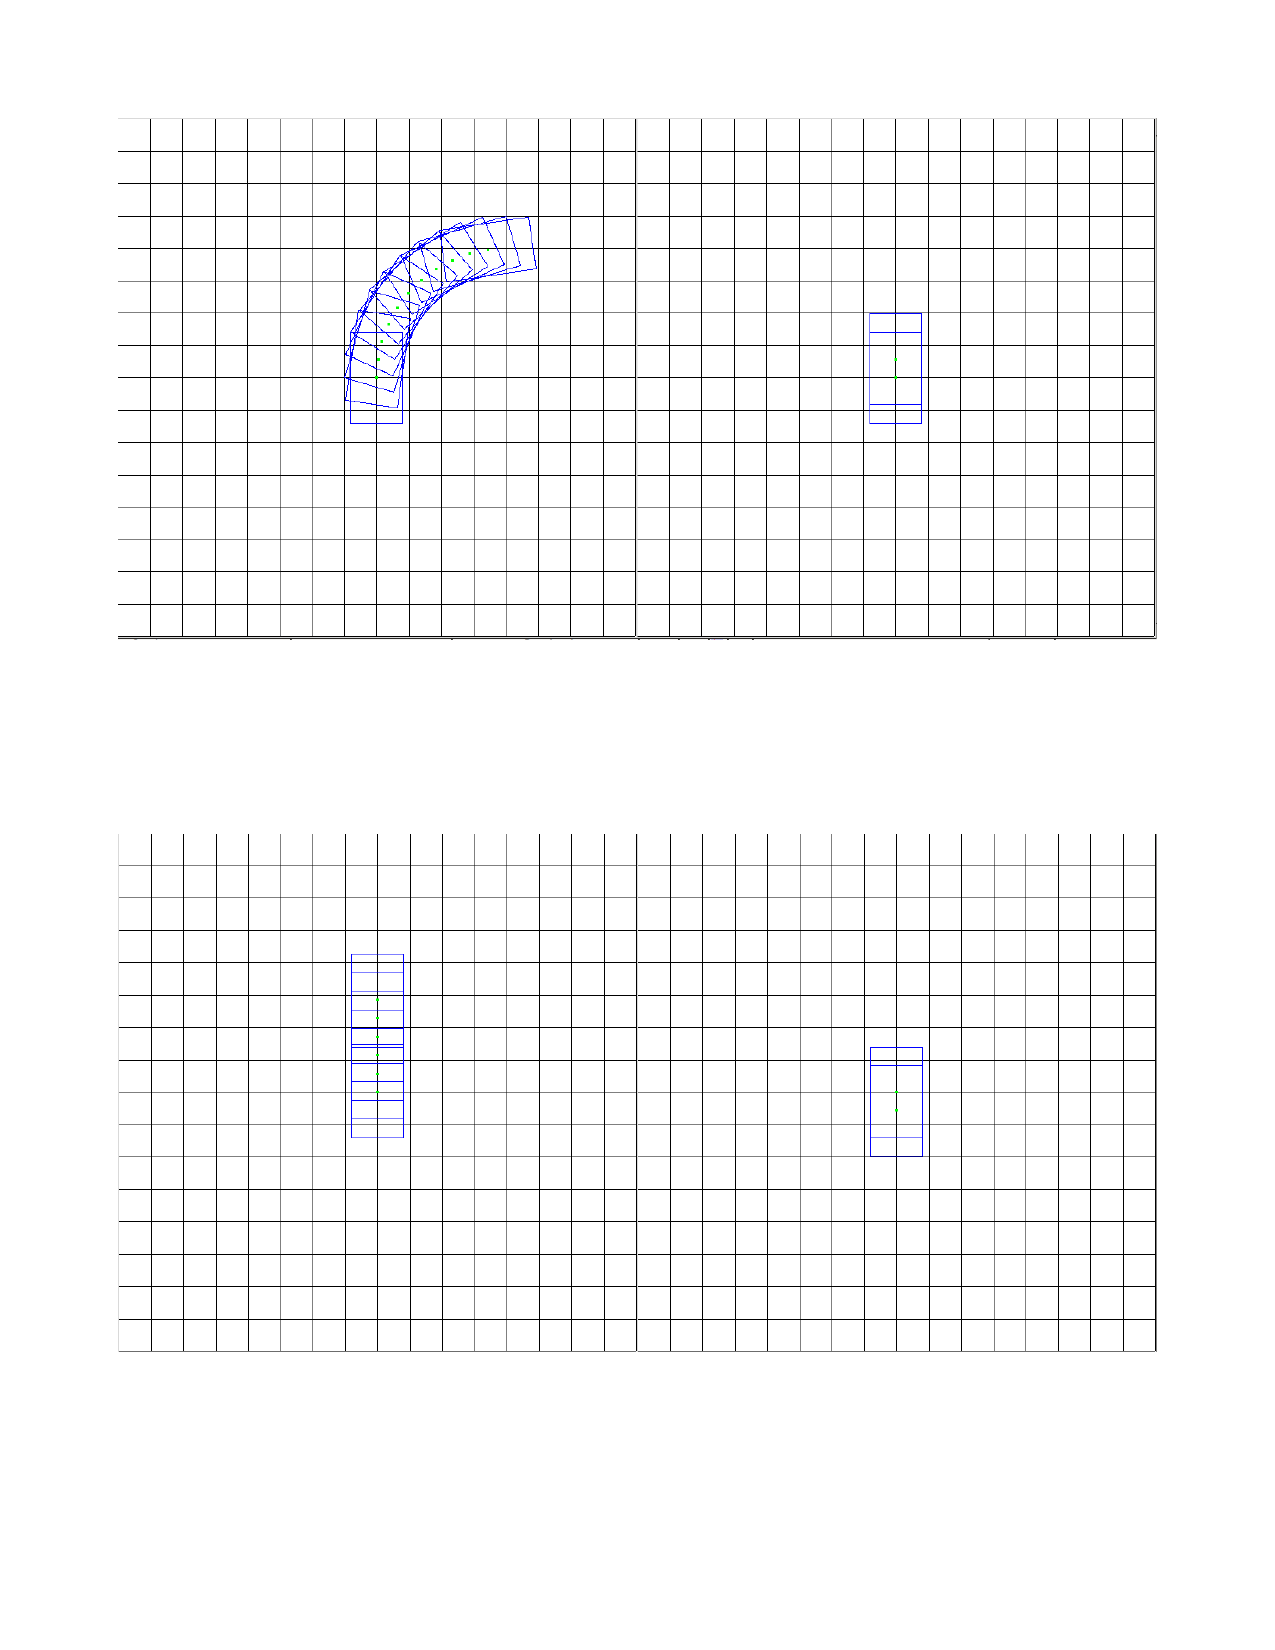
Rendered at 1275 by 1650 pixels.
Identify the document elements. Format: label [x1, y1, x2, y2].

picture [118, 118, 1157, 640]
picture [118, 834, 1157, 1352]
